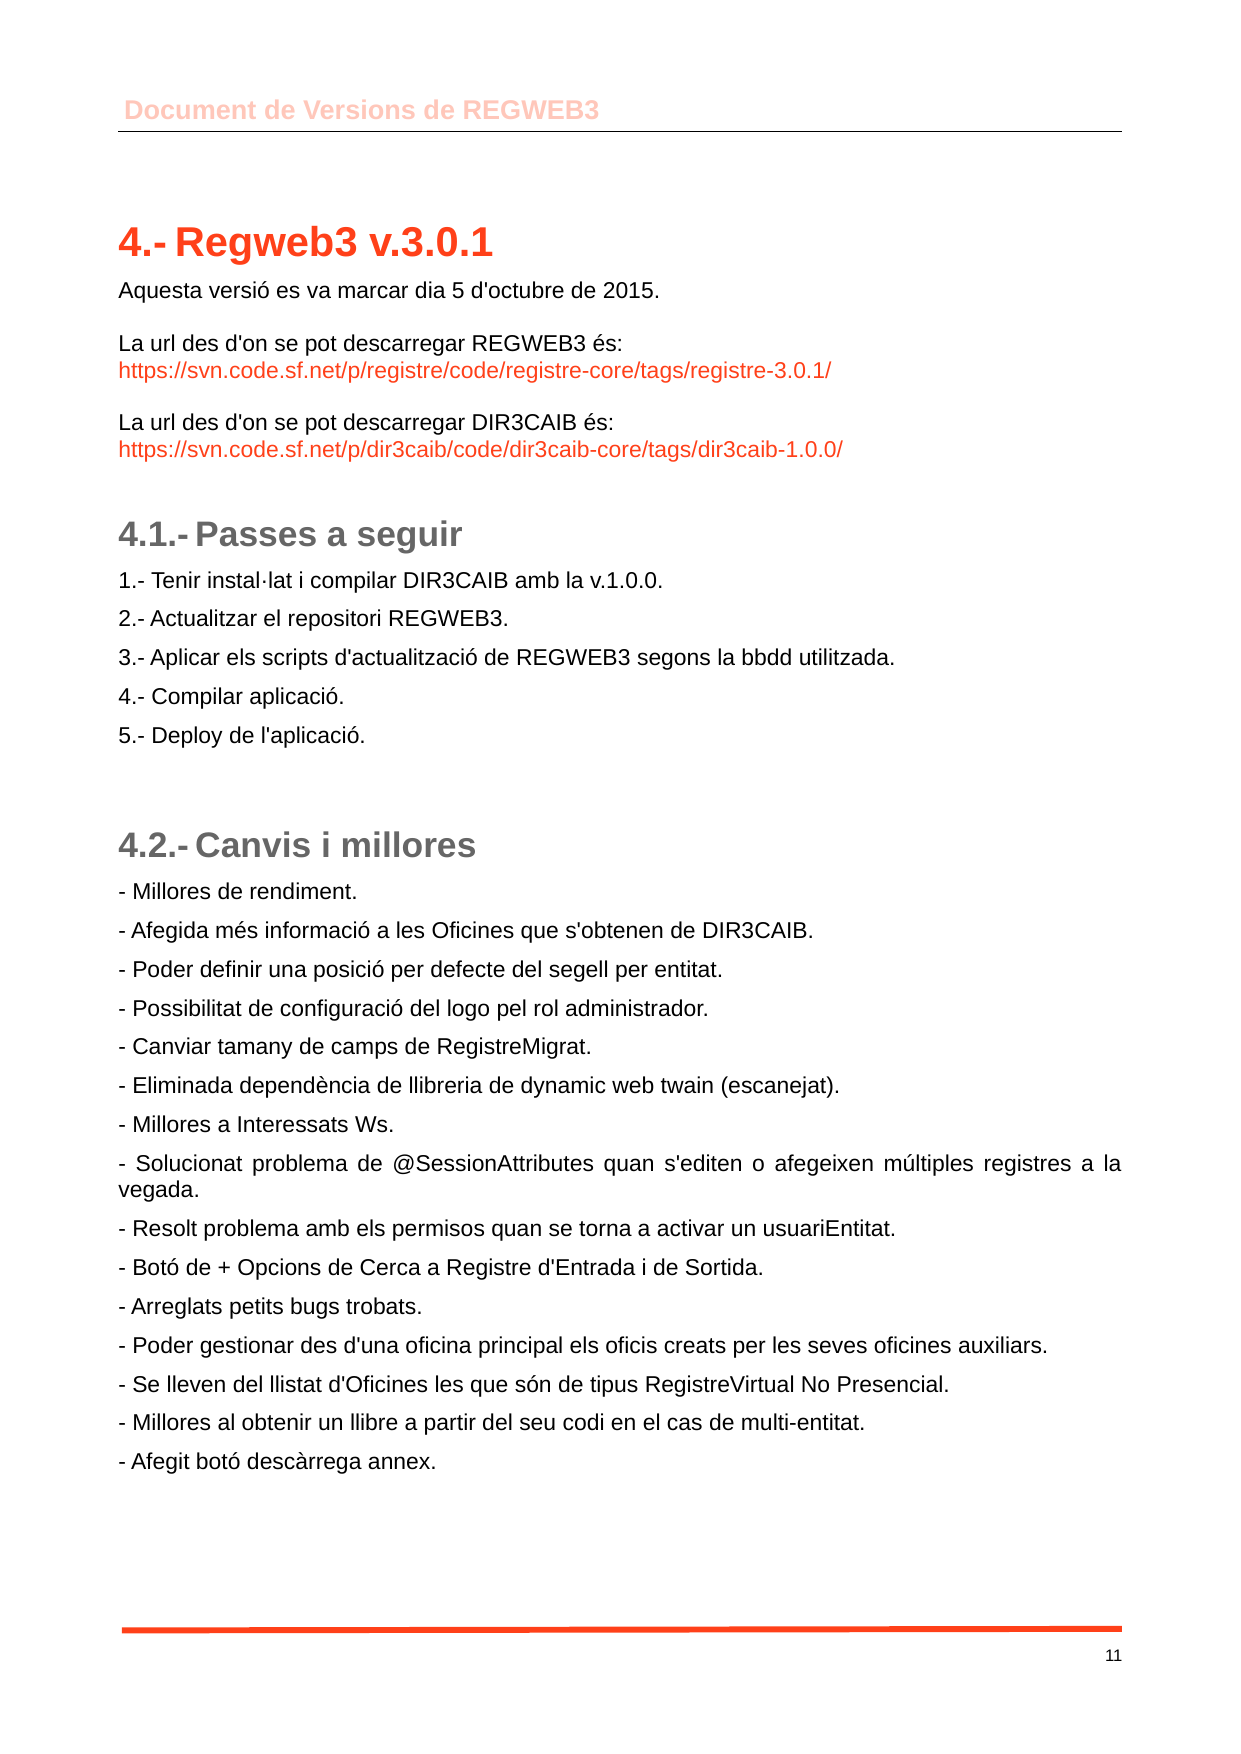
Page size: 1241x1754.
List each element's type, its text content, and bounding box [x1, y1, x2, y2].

text - Afegit botó descàrrega annex. [118, 1448, 1122, 1474]
text 3.- Aplicar els scripts d'actualització de REGWEB3 segons la bbdd utilitzada. [118, 644, 1122, 671]
text - Resolt problema amb els permisos quan se torna a activar un usuariEntitat. [118, 1215, 1122, 1241]
text 1.- Tenir instal·lat i compilar DIR3CAIB amb la v.1.0.0. [118, 567, 1122, 593]
text https://svn.code.sf.net/p/dir3caib/code/dir3caib-core/tags/dir3caib-1.0.0/ [118, 436, 1122, 462]
text - Afegida més informació a les Oficines que s'obtenen de DIR3CAIB. [118, 917, 1122, 943]
text La url des d'on se pot descarregar DIR3CAIB és: [118, 409, 1122, 436]
text https://svn.code.sf.net/p/registre/code/registre-core/tags/registre-3.0.1/ [118, 357, 1122, 383]
subtitle Regweb3 v.3.0.1 [118, 217, 1122, 265]
text - Possibilitat de configuració del logo pel rol administrador. [118, 994, 1122, 1021]
text - Millores al obtenir un llibre a partir del seu codi en el cas de multi-entitat. [118, 1409, 1122, 1436]
text - Millores de rendiment. [118, 878, 1122, 904]
text - Arreglats petits bugs trobats. [118, 1293, 1122, 1319]
text - Poder definir una posició per defecte del segell per entitat. [118, 956, 1122, 982]
text - Millores a Interessats Ws. [118, 1111, 1122, 1137]
text - Botó de + Opcions de Cerca a Registre d'Entrada i de Sortida. [118, 1254, 1122, 1280]
text - Eliminada dependència de llibreria de dynamic web twain (escanejat). [118, 1072, 1122, 1098]
text - Canviar tamany de camps de RegistreMigrat. [118, 1033, 1122, 1060]
text 2.- Actualitzar el repositori REGWEB3. [118, 605, 1122, 632]
text La url des d'on se pot descarregar REGWEB3 és: [118, 330, 1122, 357]
text 5.- Deploy de l'aplicació. [118, 722, 1122, 748]
text Aquesta versió es va marcar dia 5 d'octubre de 2015. [118, 277, 1122, 304]
subtitle Canvis i millores [118, 825, 1122, 865]
subtitle Passes a seguir [118, 513, 1122, 554]
text - Poder gestionar des d'una oficina principal els oficis creats per les seves oficines auxiliars. [118, 1332, 1122, 1358]
text 4.- Compilar aplicació. [118, 683, 1122, 709]
text - Solucionat problema de @SessionAttributes quan s'editen o afegeixen múltiples registres a la vegada. [118, 1150, 1122, 1203]
text - Se lleven del llistat d'Oficines les que són de tipus RegistreVirtual No Presencial. [118, 1371, 1122, 1397]
